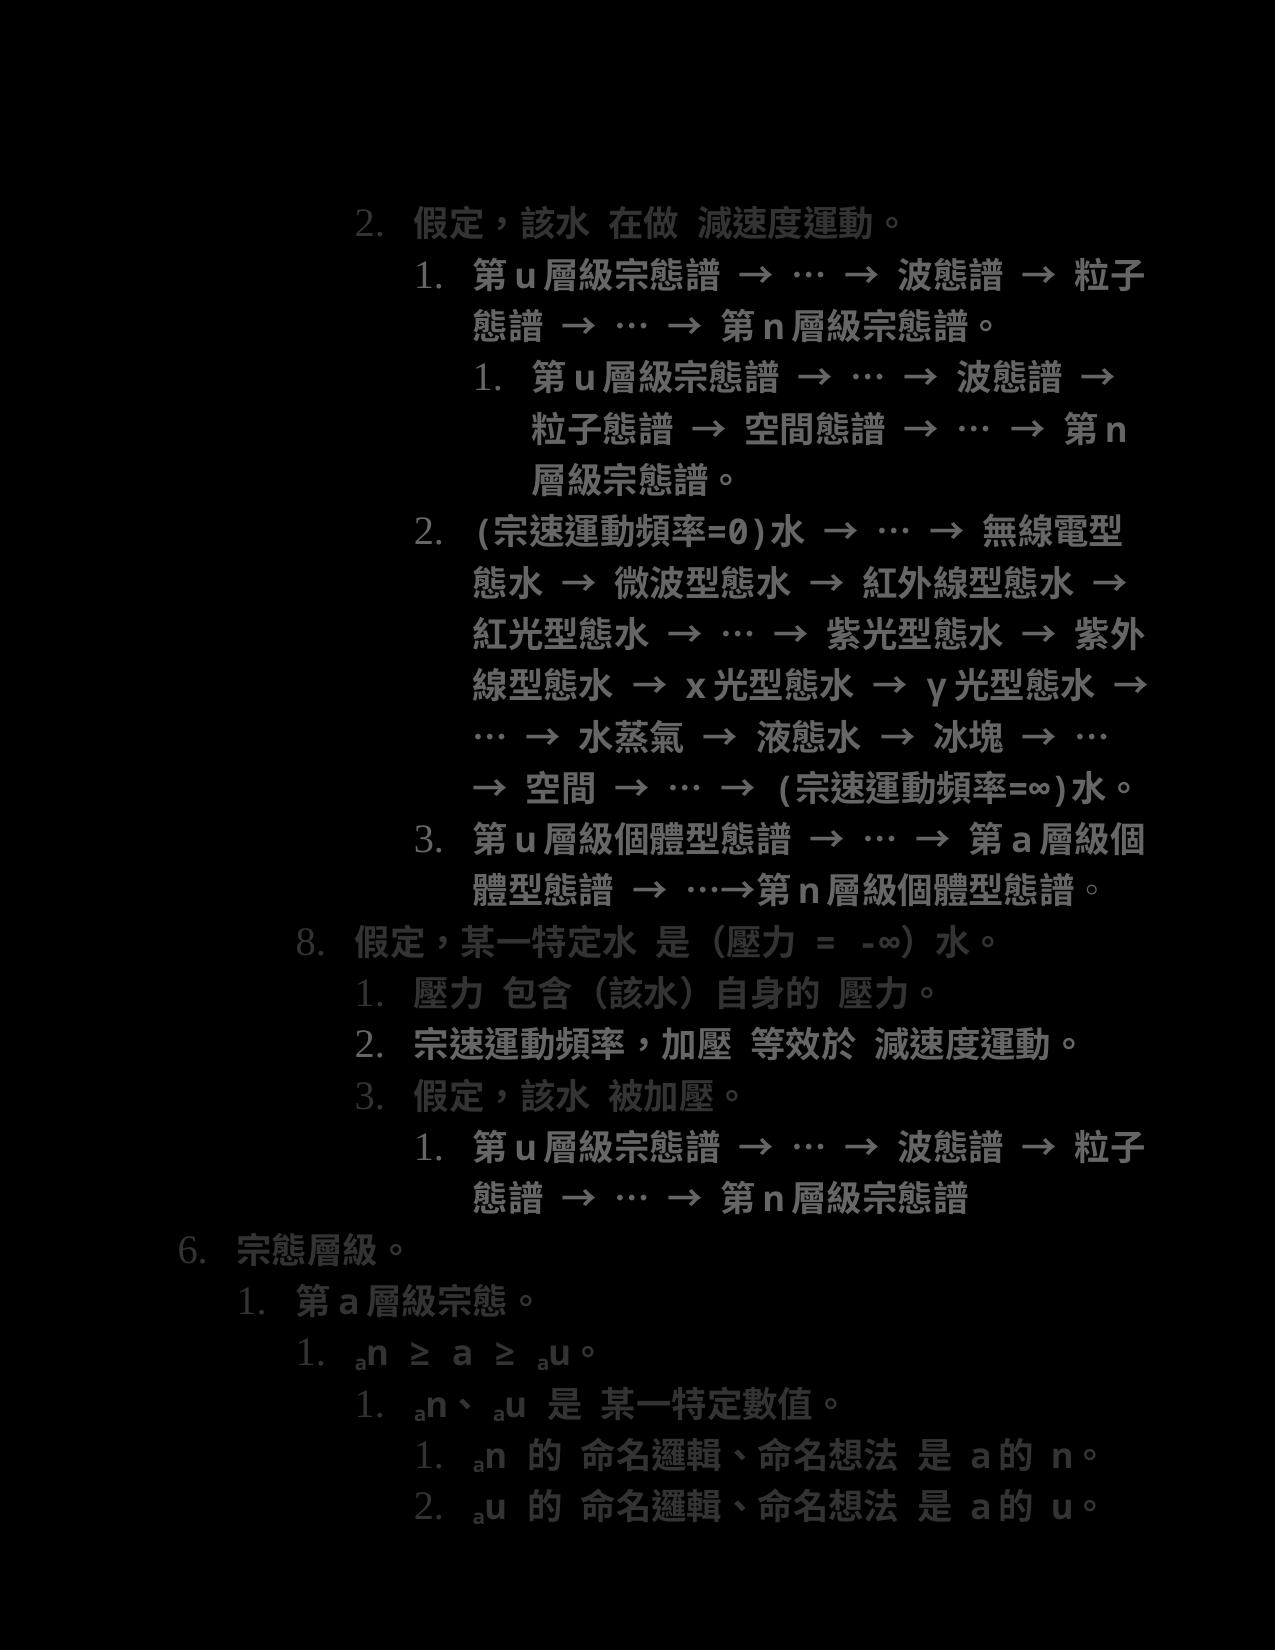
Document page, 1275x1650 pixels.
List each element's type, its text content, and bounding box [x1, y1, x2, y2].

list 宗態層級。 [177, 1222, 1157, 1273]
list 第u層級個體型態譜 → … → 第a層級個體型態譜 → …→第n層級個體型態譜。 [413, 812, 1157, 914]
list 第a層級宗態。 [236, 1273, 1157, 1325]
list 宗速運動頻率，加壓 等效於 減速度運動。 [354, 1017, 1157, 1068]
list an ≥ a ≥ au。 [295, 1325, 1157, 1376]
list an、 au 是 某一特定數值。 [354, 1376, 1157, 1427]
list 假定，該水 在做 減速度運動。 [354, 196, 1157, 247]
list 第u層級宗態譜 → … → 波態譜 → 粒子態譜 → … → 第n層級宗態譜 [413, 1119, 1157, 1222]
list 壓力 包含（該水）自身的 壓力。 [354, 966, 1157, 1017]
list 假定，該水 被加壓。 [354, 1068, 1157, 1119]
list (宗速運動頻率=0)水 → … → 無線電型態水 → 微波型態水 → 紅外線型態水 → 紅光型態水 → … → 紫光型態水 → 紫外線型態水 → x光型態水 → γ光型態水 → … → 水蒸氣 → 液態水 → 冰塊 → … → 空間 → … → (宗速運動頻率=∞)水。 [413, 504, 1157, 812]
list 第u層級宗態譜 → … → 波態譜 → 粒子態譜 → … → 第n層級宗態譜。 [413, 247, 1157, 350]
list an 的 命名邏輯、命名想法 是 a的 n。 [413, 1427, 1157, 1479]
list au 的 命名邏輯、命名想法 是 a的 u。 [413, 1479, 1157, 1530]
list 假定，某一特定水 是（壓力 = -∞）水。 [295, 914, 1157, 966]
list 第u層級宗態譜 → … → 波態譜 → 粒子態譜 → 空間態譜 → … → 第n層級宗態譜。 [472, 350, 1157, 504]
